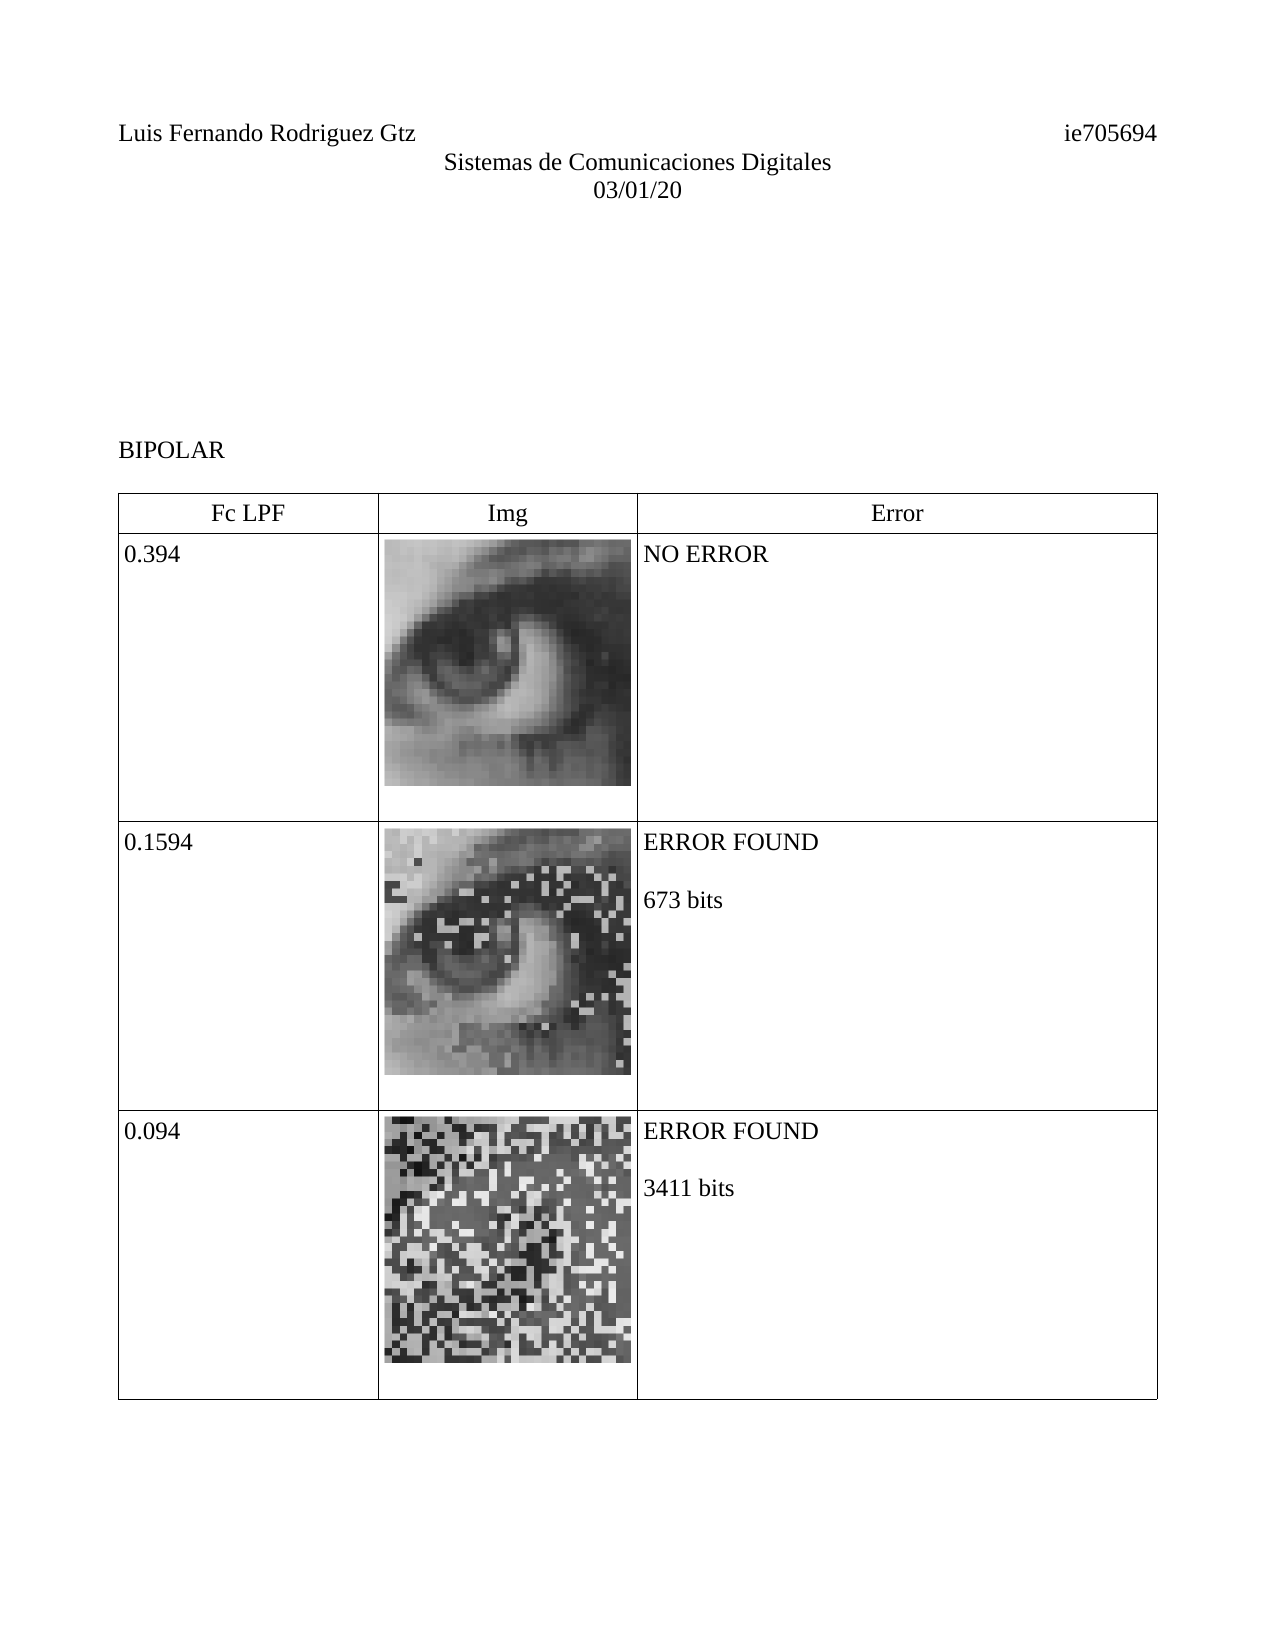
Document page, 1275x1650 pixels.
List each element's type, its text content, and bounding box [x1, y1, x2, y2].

text BIPOLAR [118, 435, 1157, 464]
table_cell [379, 822, 637, 1110]
picture [383, 538, 632, 787]
table_cell ERROR FOUND 673 bits [638, 822, 1157, 1110]
table_header Error [638, 494, 1157, 533]
table_cell ERROR FOUND 3411 bits [638, 1111, 1157, 1398]
table_header Fc LPF [119, 494, 378, 533]
picture [383, 827, 632, 1076]
table_cell 0.094 [119, 1111, 378, 1398]
table_header Img [379, 494, 637, 533]
table_cell 0.1594 [119, 822, 378, 1110]
picture [383, 1115, 632, 1364]
table_cell [379, 1111, 637, 1398]
table_cell 0.394 [119, 534, 378, 821]
table_cell [379, 534, 637, 821]
table_cell NO ERROR [638, 534, 1157, 821]
